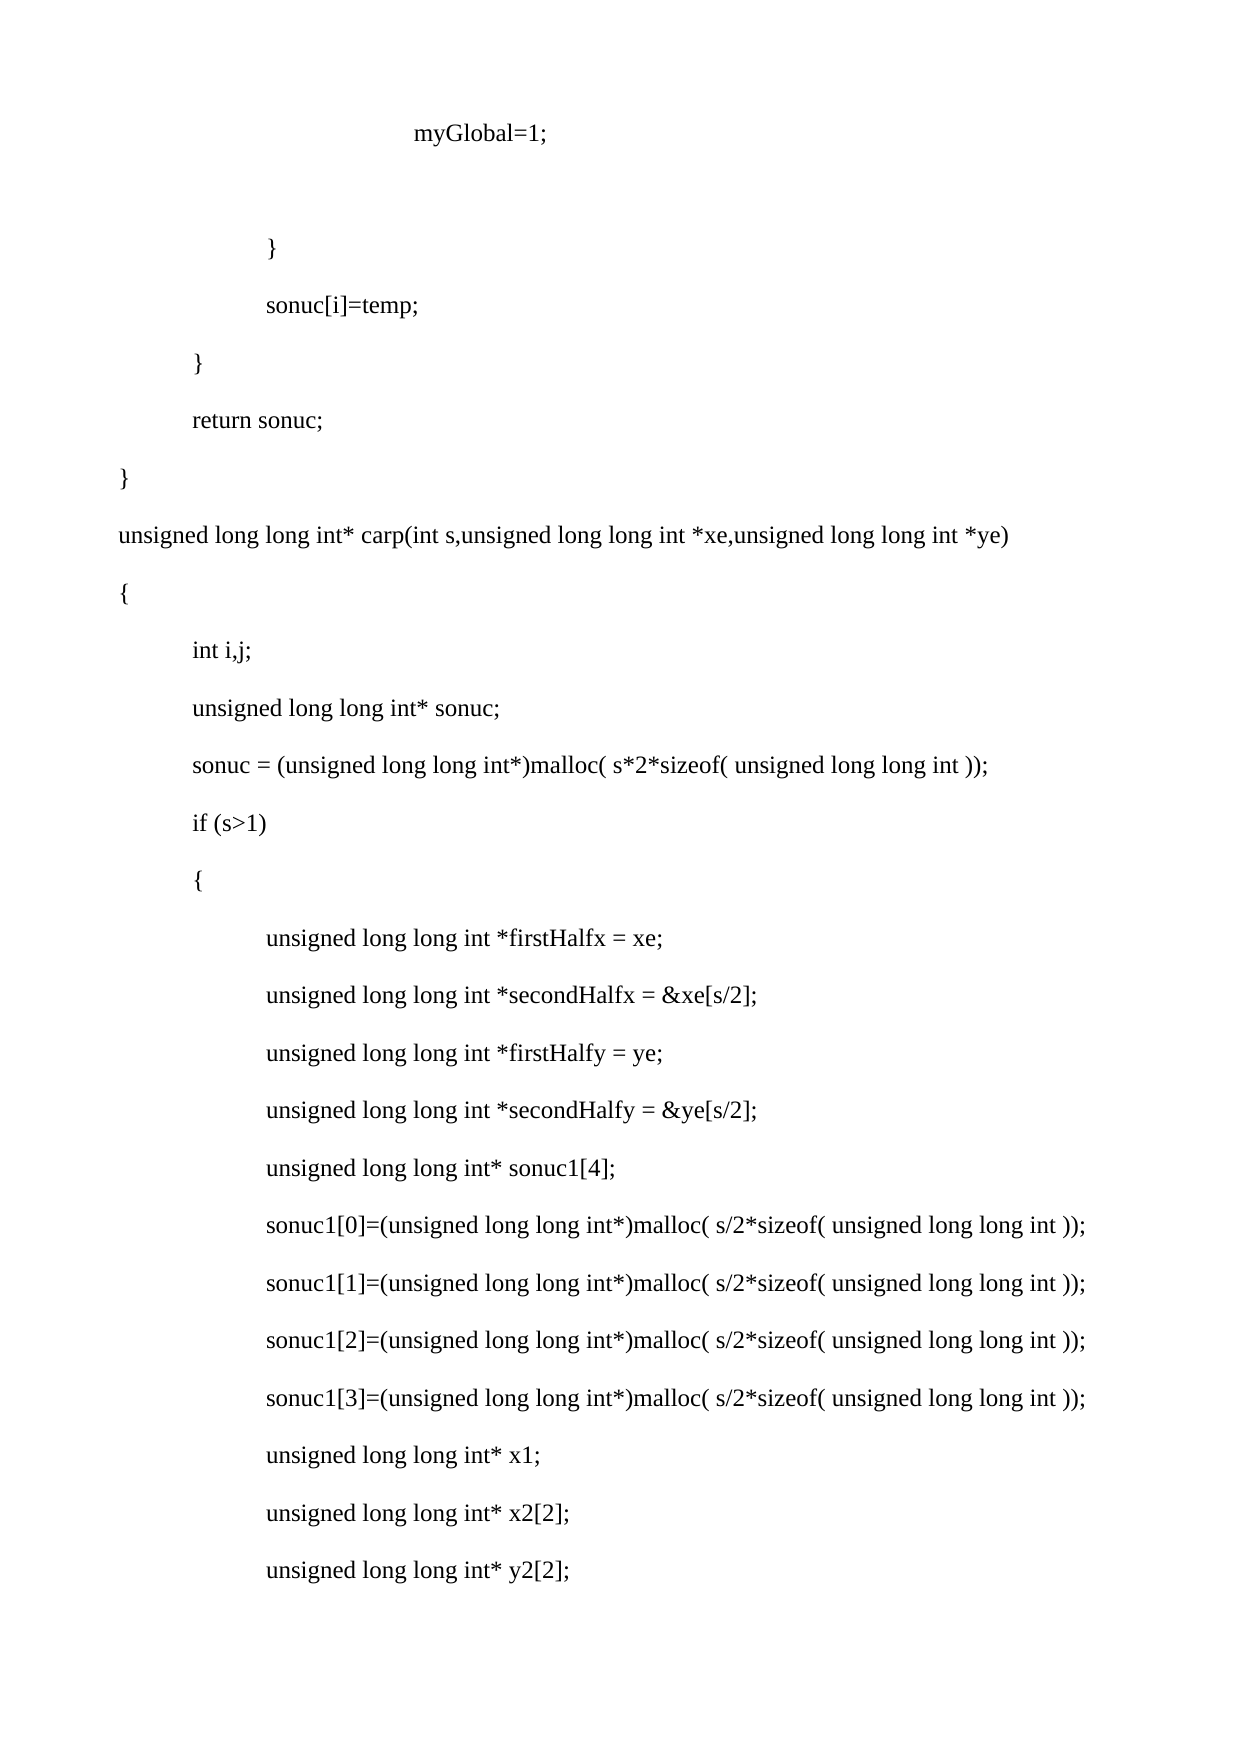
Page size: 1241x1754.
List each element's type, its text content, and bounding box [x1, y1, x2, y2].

text { [118, 866, 1122, 894]
text unsigned long long int* x2[2]; [118, 1498, 1122, 1527]
text unsigned long long int* sonuc; [118, 693, 1122, 722]
text sonuc1[3]=(unsigned long long int*)malloc( s/2*sizeof( unsigned long long int )); [118, 1383, 1122, 1412]
text sonuc[i]=temp; [118, 291, 1122, 319]
text unsigned long long int* x1; [118, 1441, 1122, 1469]
text sonuc1[2]=(unsigned long long int*)malloc( s/2*sizeof( unsigned long long int )); [118, 1326, 1122, 1354]
text if (s>1) [118, 808, 1122, 837]
text unsigned long long int* carp(int s,unsigned long long int *xe,unsigned long long int *ye) [118, 521, 1122, 549]
text } [118, 233, 1122, 262]
text } [118, 348, 1122, 377]
text unsigned long long int *firstHalfx = xe; [118, 923, 1122, 952]
text unsigned long long int* y2[2]; [118, 1556, 1122, 1584]
text { [118, 578, 1122, 607]
text int i,j; [118, 636, 1122, 664]
text } [118, 463, 1122, 492]
text unsigned long long int* sonuc1[4]; [118, 1153, 1122, 1182]
text unsigned long long int *secondHalfy = &ye[s/2]; [118, 1096, 1122, 1124]
text sonuc1[0]=(unsigned long long int*)malloc( s/2*sizeof( unsigned long long int )); [118, 1211, 1122, 1239]
text myGlobal=1; [118, 118, 1122, 147]
text return sonuc; [118, 406, 1122, 434]
text sonuc = (unsigned long long int*)malloc( s*2*sizeof( unsigned long long int )); [118, 751, 1122, 779]
text unsigned long long int *secondHalfx = &xe[s/2]; [118, 981, 1122, 1009]
text unsigned long long int *firstHalfy = ye; [118, 1038, 1122, 1067]
text sonuc1[1]=(unsigned long long int*)malloc( s/2*sizeof( unsigned long long int )); [118, 1268, 1122, 1297]
